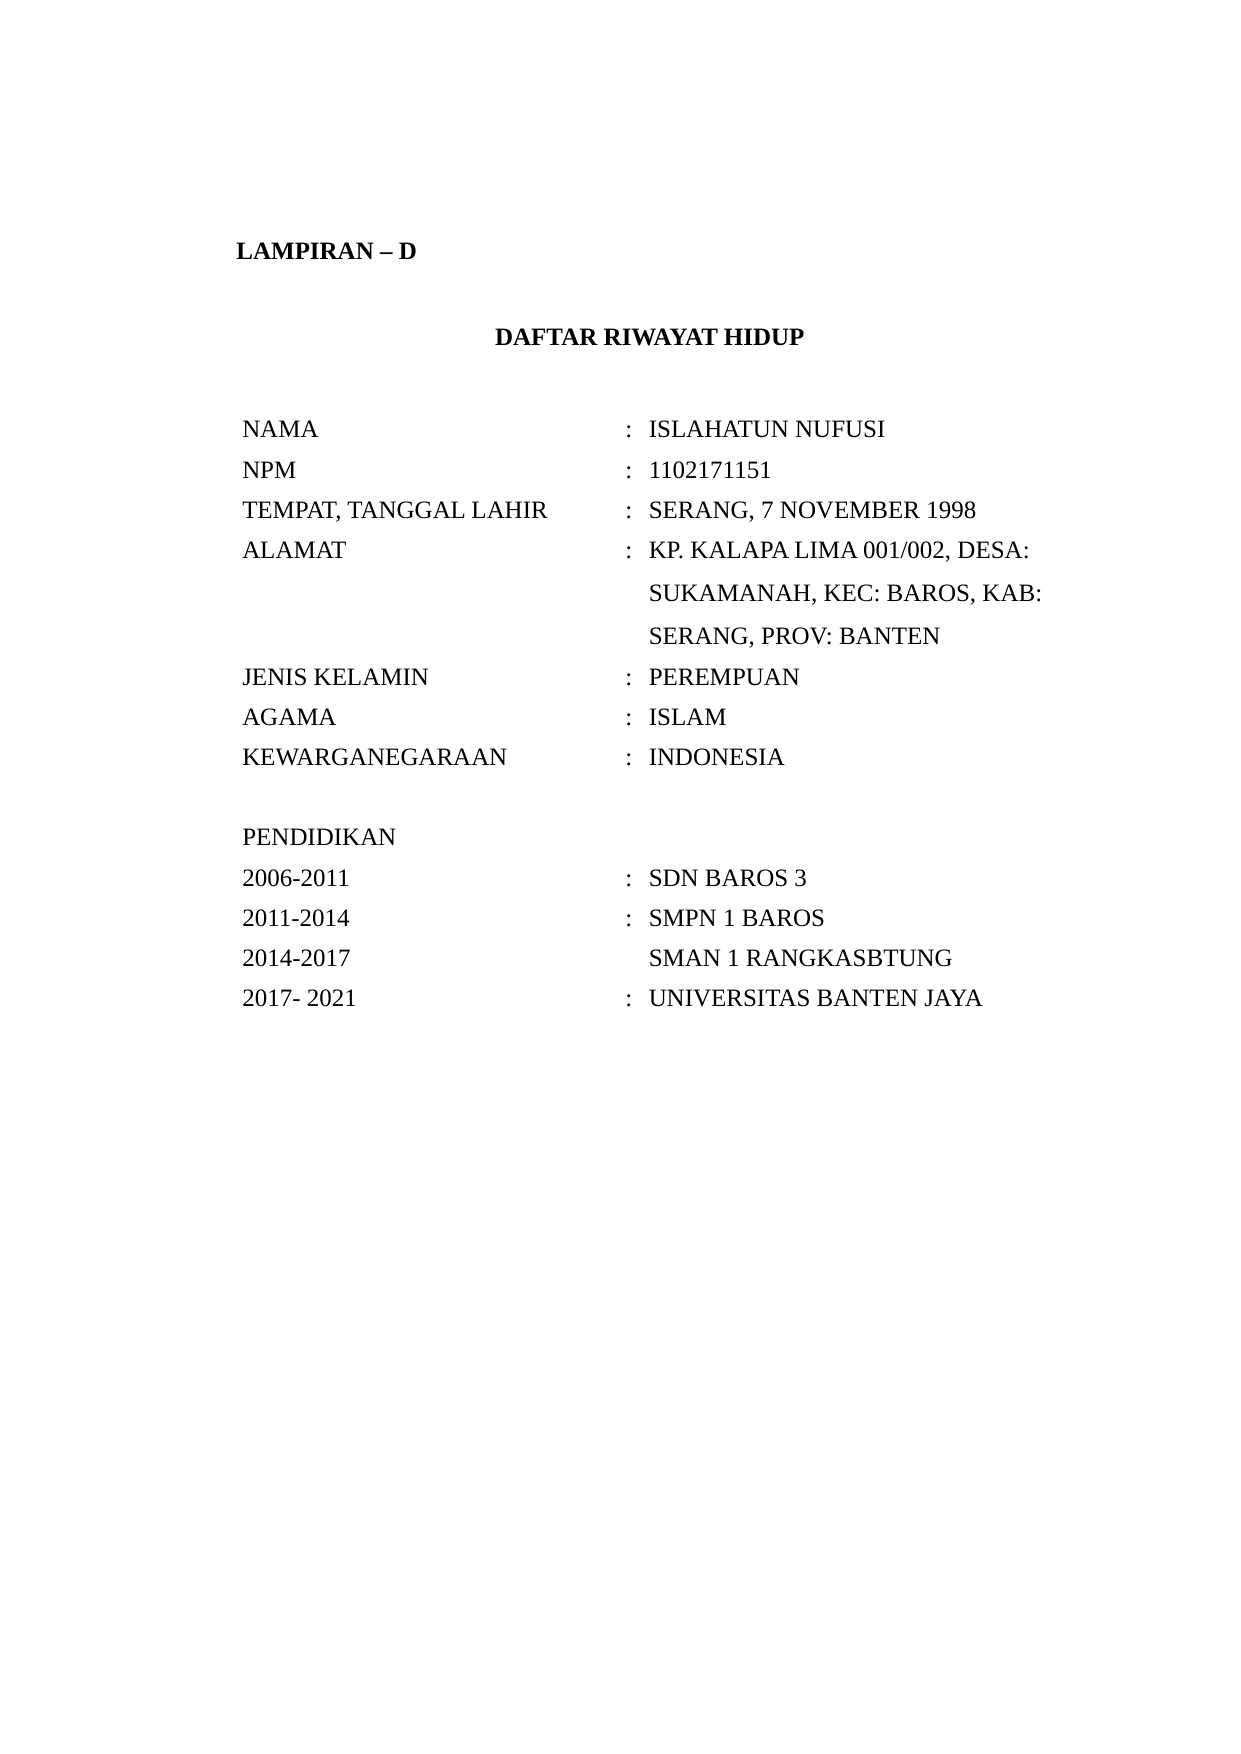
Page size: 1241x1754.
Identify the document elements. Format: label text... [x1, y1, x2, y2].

table_cell PENDIDIKAN [236, 817, 614, 857]
table_header : [615, 409, 643, 449]
table_cell SMPN 1 BAROS [643, 897, 1064, 937]
table_cell ISLAM [643, 696, 1064, 736]
table_header ISLAHATUN NUFUSI [643, 409, 1064, 449]
table_cell 2011-2014 [236, 897, 614, 937]
table_cell AGAMA [236, 696, 614, 736]
table_cell : [615, 978, 643, 1018]
table_cell NPM [236, 449, 614, 489]
table_cell : [615, 449, 643, 489]
table_cell 2017- 2021 [236, 978, 614, 1018]
table_cell SERANG, 7 NOVEMBER 1998 [643, 489, 1064, 529]
table_cell 1102171151 [643, 449, 1064, 489]
table_cell : [615, 897, 643, 937]
table_cell KP. KALAPA LIMA 001/002, DESA: SUKAMANAH, KEC: BAROS, KAB: SERANG, PROV: BANTEN [643, 529, 1064, 656]
table_cell ALAMAT [236, 529, 614, 656]
table_cell : [615, 857, 643, 897]
table_cell : [615, 656, 643, 696]
table_cell : [615, 529, 643, 656]
table_cell 2014-2017 [236, 937, 614, 977]
table_cell SMAN 1 RANGKASBTUNG [643, 937, 1064, 977]
table_cell [615, 776, 643, 817]
table_cell [643, 817, 1064, 857]
table_cell : [615, 489, 643, 529]
table_cell TEMPAT, TANGGAL LAHIR [236, 489, 614, 529]
text LAMPIRAN – D [236, 236, 1063, 265]
table_cell [643, 776, 1064, 817]
table_cell SDN BAROS 3 [643, 857, 1064, 897]
table_header NAMA [236, 409, 614, 449]
table_cell JENIS KELAMIN [236, 656, 614, 696]
text DAFTAR RIWAYAT HIDUP [236, 322, 1063, 351]
table_cell [236, 776, 614, 817]
table_cell INDONESIA [643, 736, 1064, 776]
table_cell [615, 937, 643, 977]
table_cell PEREMPUAN [643, 656, 1064, 696]
table_cell [615, 817, 643, 857]
table_cell : [615, 736, 643, 776]
table_cell KEWARGANEGARAAN [236, 736, 614, 776]
table_cell UNIVERSITAS BANTEN JAYA [643, 978, 1064, 1018]
table_cell : [615, 696, 643, 736]
table_cell 2006-2011 [236, 857, 614, 897]
